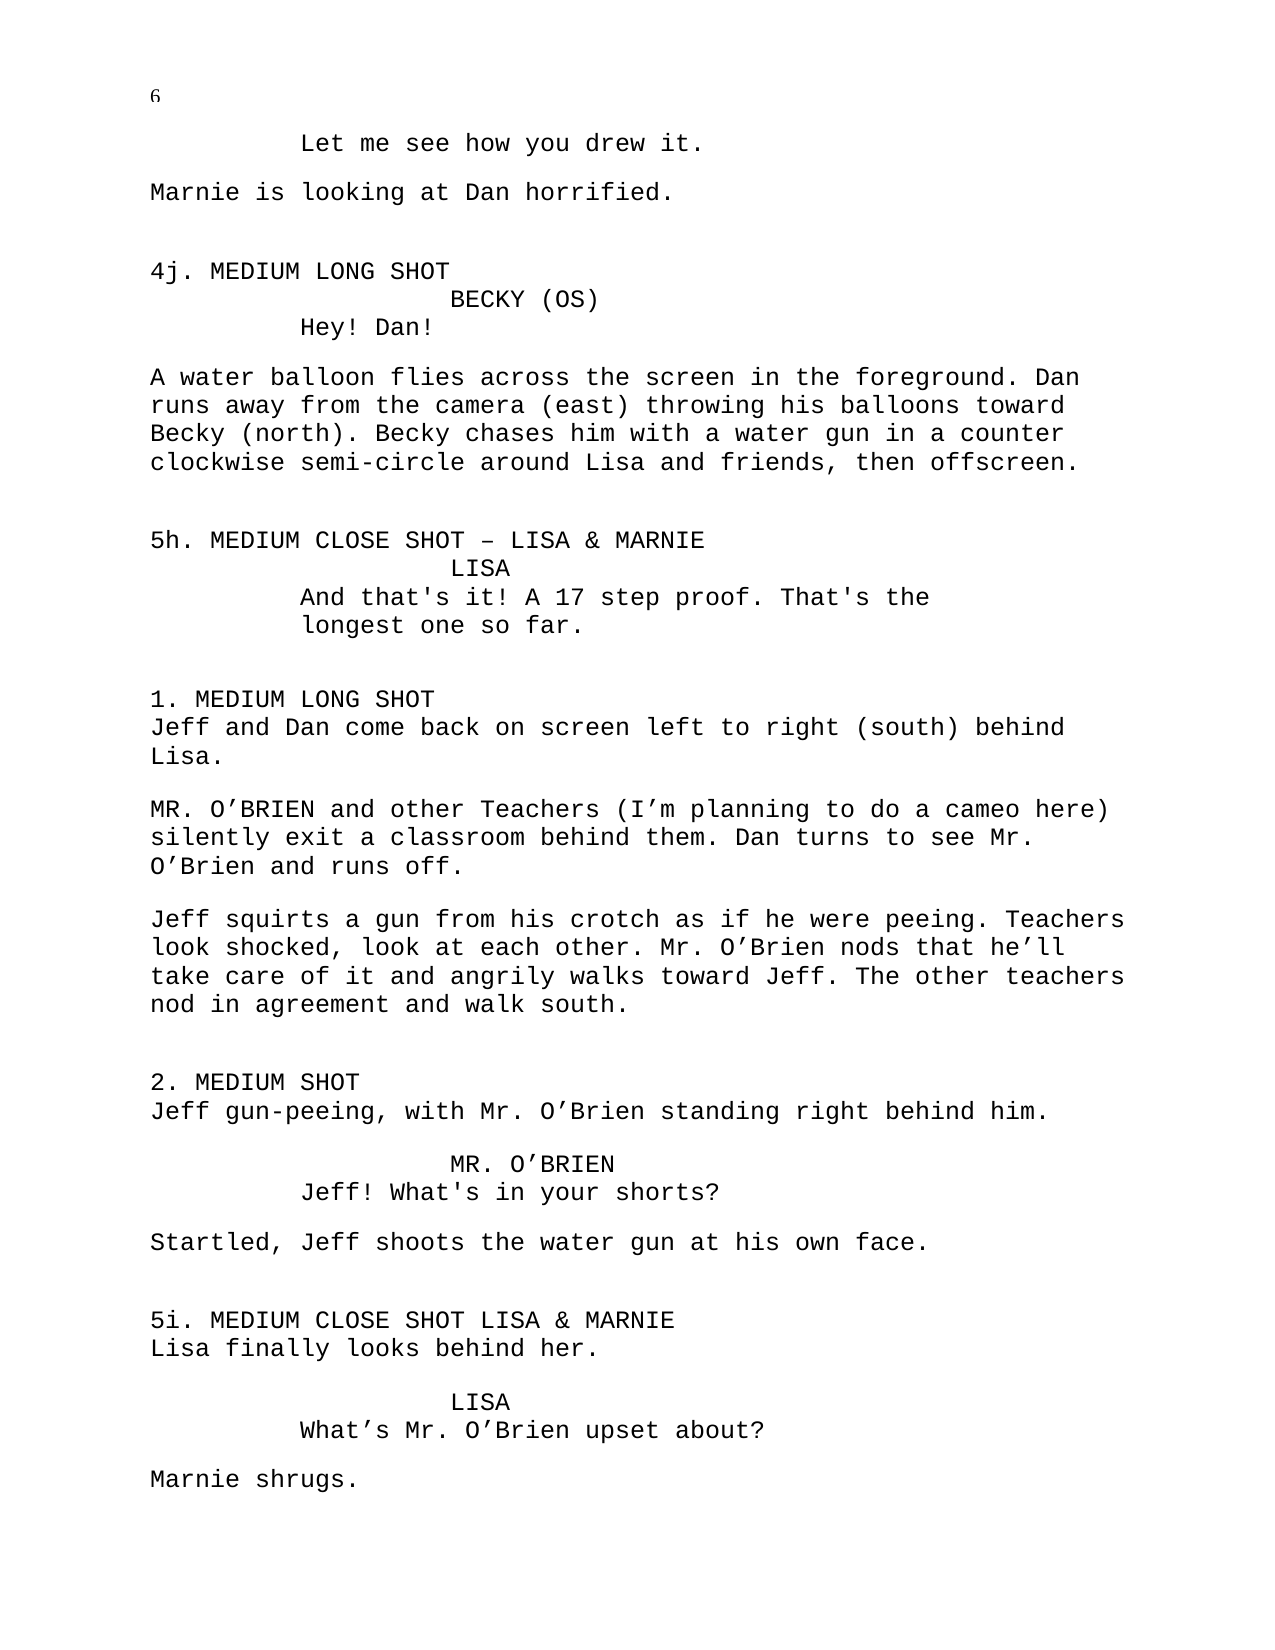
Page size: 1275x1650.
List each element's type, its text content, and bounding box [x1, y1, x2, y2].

text What’s Mr. O’Brien upset about? [300, 1417, 975, 1446]
text Jeff squirts a gun from his crotch as if he were peeing. Teachers look shocked, look at each other. Mr. O’Brien nods that he’ll take care of it and angrily walks toward Jeff. The other teachers nod in agreement and walk south. [150, 907, 1125, 1020]
text Lisa finally looks behind her. [150, 1336, 1125, 1364]
text Marnie shrugs. [150, 1467, 1125, 1495]
text Jeff! What's in your shorts? [300, 1180, 975, 1208]
text MR. O’BRIEN and other Teachers (I’m planning to do a cameo here) silently exit a classroom behind them. Dan turns to see Mr. O’Brien and runs off. [150, 797, 1125, 882]
text LISA [150, 1389, 1125, 1417]
text Marnie is looking at Dan horrified. [150, 180, 1125, 208]
text BECKY (OS) [150, 287, 1125, 315]
text Startled, Jeff shoots the water gun at his own face. [150, 1229, 1125, 1257]
text MR. O’BRIEN [150, 1152, 1125, 1180]
subtitle 4j. MEDIUM LONG SHOT [150, 258, 1125, 287]
text Let me see how you drew it. [300, 131, 975, 159]
subtitle 5i. MEDIUM CLOSE SHOT LISA & MARNIE [150, 1307, 1125, 1336]
text A water balloon flies across the screen in the foreground. Dan runs away from the camera (east) throwing his balloons toward Becky (north). Becky chases him with a water gun in a counter clockwise semi-circle around Lisa and friends, then offscreen. [150, 364, 1125, 477]
text And that's it! A 17 step proof. That's the longest one so far. [300, 584, 975, 641]
text Jeff gun-peeing, with Mr. O’Brien standing right behind him. [150, 1098, 1125, 1127]
subtitle 5h. MEDIUM CLOSE SHOT – LISA & MARNIE [150, 527, 1125, 556]
text LISA [150, 556, 1125, 584]
text Hey! Dan! [300, 315, 975, 343]
subtitle 2. MEDIUM SHOT [150, 1070, 1125, 1098]
text Jeff and Dan come back on screen left to right (south) behind Lisa. [150, 715, 1125, 772]
subtitle 1. MEDIUM LONG SHOT [150, 687, 1125, 715]
